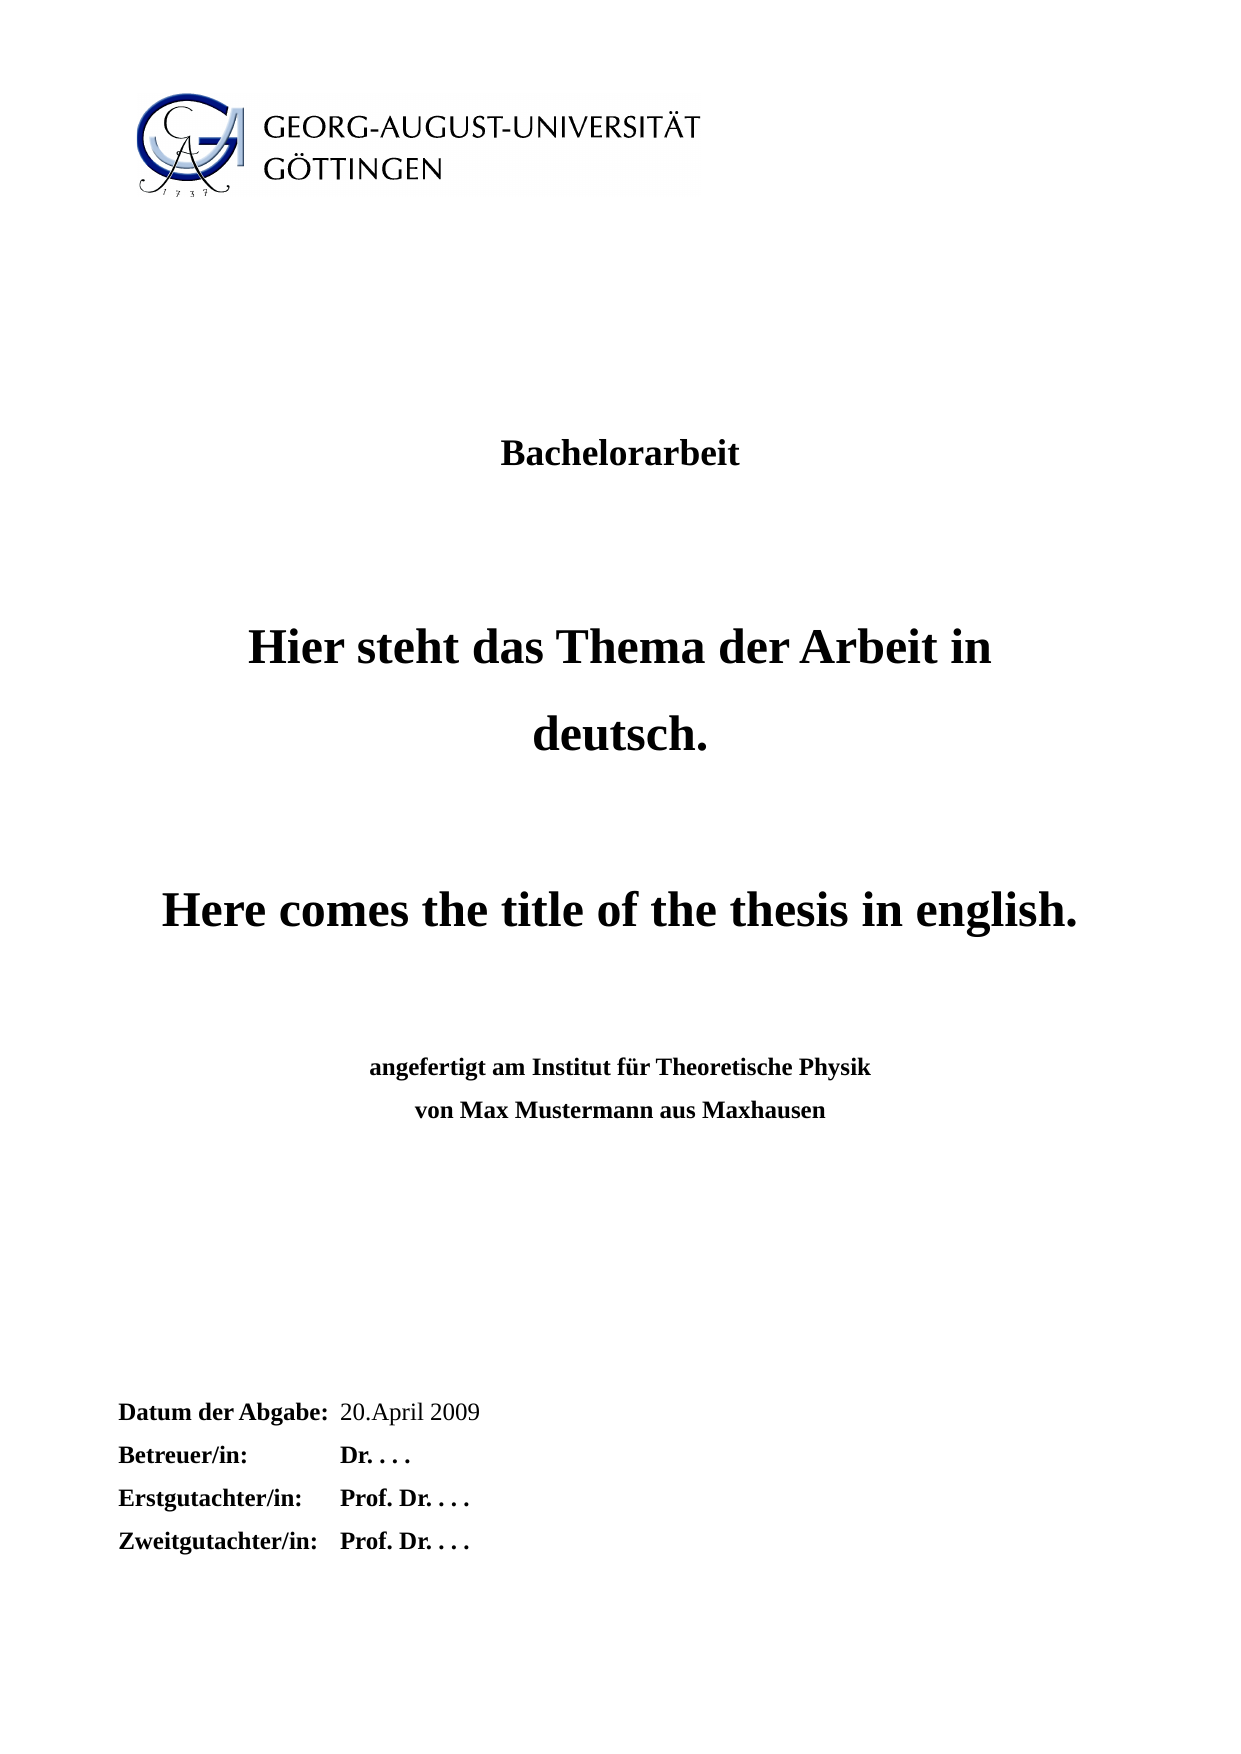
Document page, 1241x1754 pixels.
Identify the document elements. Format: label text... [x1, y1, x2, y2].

text Bachelorarbeit [118, 430, 1122, 473]
text Zweitgutachter/in: Prof. Dr. . . . [118, 1526, 1122, 1555]
text angefertigt am Institut für Theoretische Physik [118, 1052, 1122, 1081]
text Datum der Abgabe: 20.April 2009 [118, 1397, 1122, 1426]
text von Max Mustermann aus Maxhausen [118, 1095, 1122, 1124]
text Erstgutachter/in: Prof. Dr. . . . [118, 1483, 1122, 1512]
text Betreuer/in: Dr. . . . [118, 1440, 1122, 1469]
text deutsch. [118, 703, 1122, 761]
text Here comes the title of the thesis in english. [118, 879, 1122, 937]
text Hier steht das Thema der Arbeit in [118, 617, 1122, 674]
